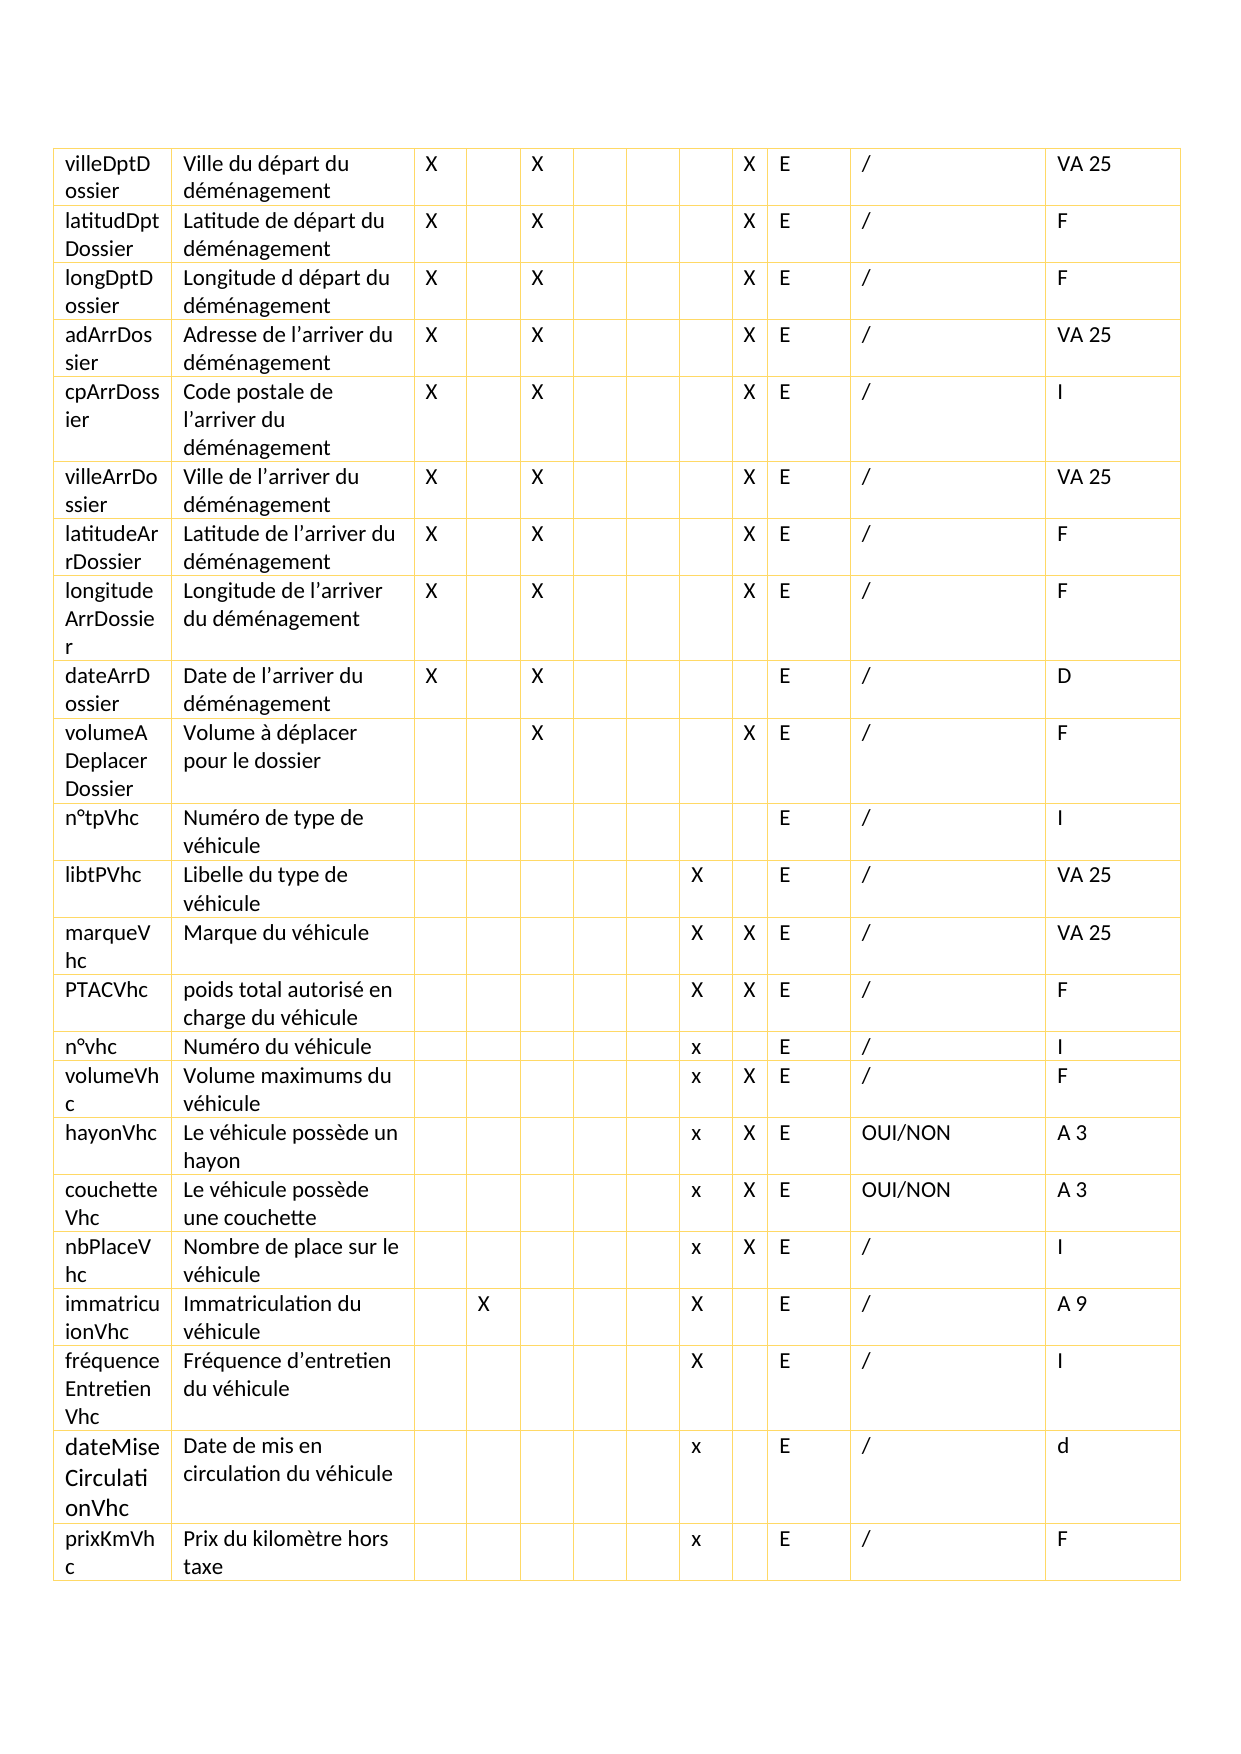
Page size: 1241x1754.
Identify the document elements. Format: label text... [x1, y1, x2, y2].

table_cell X [733, 1232, 767, 1288]
table_cell immatricuionVhc [54, 1289, 171, 1345]
table_cell X [521, 263, 573, 319]
table_cell [521, 1346, 573, 1430]
table_cell [733, 804, 767, 859]
table_cell nbPlaceVhc [54, 1232, 171, 1288]
table_cell [467, 861, 520, 917]
table_cell [574, 1232, 626, 1288]
table_cell / [851, 918, 1045, 974]
table_cell hayonVhc [54, 1118, 171, 1174]
table_cell [574, 975, 626, 1031]
table_cell OUI/NON [851, 1175, 1045, 1231]
table_cell volumeADeplacerDossier [54, 719, 171, 802]
table_cell Nombre de place sur le véhicule [172, 1232, 414, 1288]
table_cell D [1046, 661, 1180, 717]
table_cell x [680, 1118, 732, 1174]
table_cell [574, 1431, 626, 1523]
table_cell X [415, 149, 466, 205]
table_cell X [415, 263, 466, 319]
table_cell [415, 804, 466, 859]
table_cell [627, 377, 679, 461]
table_cell X [680, 1346, 732, 1430]
table_cell X [415, 661, 466, 717]
table_cell X [733, 462, 767, 518]
table_cell [574, 1346, 626, 1430]
table_cell / [851, 149, 1045, 205]
table_cell X [733, 320, 767, 376]
table_cell / [851, 719, 1045, 802]
table_cell [574, 149, 626, 205]
table_cell [521, 1232, 573, 1288]
table_cell [574, 1524, 626, 1580]
table_cell VA 25 [1046, 149, 1180, 205]
table_cell X [521, 719, 573, 802]
table_cell [415, 1118, 466, 1174]
table_cell E [768, 661, 850, 717]
table_cell Le véhicule possède une couchette [172, 1175, 414, 1231]
table_cell X [733, 918, 767, 974]
table_cell X [521, 462, 573, 518]
table_cell / [851, 206, 1045, 262]
table_cell / [851, 1431, 1045, 1523]
table_cell Numéro de type de véhicule [172, 804, 414, 859]
table_cell [680, 263, 732, 319]
table_cell [627, 1524, 679, 1580]
table_cell [415, 1289, 466, 1345]
table_cell [467, 320, 520, 376]
table_cell / [851, 661, 1045, 717]
table_cell X [521, 149, 573, 205]
table_cell [467, 1118, 520, 1174]
table_cell [574, 861, 626, 917]
table_cell X [415, 462, 466, 518]
table_cell E [768, 1118, 850, 1174]
table_cell [415, 918, 466, 974]
table_cell x [680, 1061, 732, 1117]
table_cell [680, 519, 732, 575]
table_cell [415, 719, 466, 802]
table_cell [467, 263, 520, 319]
table_cell [574, 576, 626, 660]
table_cell [627, 462, 679, 518]
table_cell Latitude de l’arriver du déménagement [172, 519, 414, 575]
table_cell X [733, 149, 767, 205]
table_cell X [521, 576, 573, 660]
table_cell [627, 661, 679, 717]
table_cell Fréquence d’entretien du véhicule [172, 1346, 414, 1430]
table_cell / [851, 519, 1045, 575]
table_cell [467, 377, 520, 461]
table_cell [521, 804, 573, 859]
table_cell E [768, 1175, 850, 1231]
table_cell [627, 206, 679, 262]
table_cell Ville du départ du déménagement [172, 149, 414, 205]
table_cell [467, 1232, 520, 1288]
table_cell [415, 1232, 466, 1288]
table_cell x [680, 1524, 732, 1580]
table_cell [733, 861, 767, 917]
table_cell E [768, 149, 850, 205]
table_cell [733, 1524, 767, 1580]
table_cell Date de l’arriver du déménagement [172, 661, 414, 717]
table_cell / [851, 377, 1045, 461]
table_cell / [851, 1289, 1045, 1345]
table_cell / [851, 1524, 1045, 1580]
table_cell villeArrDossier [54, 462, 171, 518]
table_cell [521, 1061, 573, 1117]
table_cell E [768, 719, 850, 802]
table_cell [521, 1289, 573, 1345]
table_cell X [733, 519, 767, 575]
table_cell F [1046, 263, 1180, 319]
table_cell X [733, 1061, 767, 1117]
table_cell E [768, 1032, 850, 1060]
table_cell Ville de l’arriver du déménagement [172, 462, 414, 518]
table_cell E [768, 263, 850, 319]
table_cell A 3 [1046, 1118, 1180, 1174]
table_cell [680, 320, 732, 376]
table_cell / [851, 1346, 1045, 1430]
table_cell X [680, 975, 732, 1031]
table_cell E [768, 1346, 850, 1430]
table_cell Immatriculation du véhicule [172, 1289, 414, 1345]
table_cell [627, 519, 679, 575]
table_cell F [1046, 975, 1180, 1031]
table_cell latitudeArrDossier [54, 519, 171, 575]
table_cell / [851, 576, 1045, 660]
table_cell [467, 975, 520, 1031]
table_cell [521, 975, 573, 1031]
table_cell [467, 206, 520, 262]
table_cell / [851, 975, 1045, 1031]
table_cell X [521, 206, 573, 262]
table_cell X [521, 377, 573, 461]
table_cell [467, 1524, 520, 1580]
table_cell [574, 1175, 626, 1231]
table_cell [627, 576, 679, 660]
table_cell E [768, 206, 850, 262]
table_cell [574, 1289, 626, 1345]
table_cell OUI/NON [851, 1118, 1045, 1174]
table_cell X [733, 1118, 767, 1174]
table_cell X [415, 206, 466, 262]
table_cell [574, 804, 626, 859]
table_cell E [768, 1289, 850, 1345]
table_cell [574, 320, 626, 376]
table_cell X [733, 975, 767, 1031]
table_cell [467, 149, 520, 205]
table_cell [467, 719, 520, 802]
table_cell [574, 1118, 626, 1174]
table_cell [574, 519, 626, 575]
table_cell [680, 804, 732, 859]
table_cell [574, 661, 626, 717]
table_cell VA 25 [1046, 918, 1180, 974]
table_cell dateMiseCirculationVhc [54, 1431, 171, 1523]
table_cell Marque du véhicule [172, 918, 414, 974]
table_cell [574, 918, 626, 974]
table_cell x [680, 1232, 732, 1288]
table_cell [627, 804, 679, 859]
table_cell Longitude d départ du déménagement [172, 263, 414, 319]
table_cell E [768, 918, 850, 974]
table_cell F [1046, 719, 1180, 802]
table_cell [415, 1524, 466, 1580]
table_cell villeDptDossier [54, 149, 171, 205]
table_cell [415, 861, 466, 917]
table_cell [627, 1289, 679, 1345]
table_cell E [768, 1061, 850, 1117]
table_cell E [768, 462, 850, 518]
table_cell fréquenceEntretienVhc [54, 1346, 171, 1430]
table_cell / [851, 1061, 1045, 1117]
table_cell VA 25 [1046, 320, 1180, 376]
table_cell E [768, 320, 850, 376]
table_cell [467, 1032, 520, 1060]
table_cell E [768, 1431, 850, 1523]
table_cell F [1046, 1524, 1180, 1580]
table_cell A 3 [1046, 1175, 1180, 1231]
table_cell [467, 918, 520, 974]
table_cell [574, 377, 626, 461]
table_cell X [680, 861, 732, 917]
table_cell [680, 206, 732, 262]
table_cell A 9 [1046, 1289, 1180, 1345]
table_cell [574, 1032, 626, 1060]
table_cell [680, 719, 732, 802]
table_cell X [521, 320, 573, 376]
table_cell X [733, 377, 767, 461]
table_cell x [680, 1032, 732, 1060]
table_cell [574, 263, 626, 319]
table_cell X [467, 1289, 520, 1345]
table_cell X [680, 918, 732, 974]
table_cell [627, 975, 679, 1031]
table_cell marqueVhc [54, 918, 171, 974]
table_cell [733, 1346, 767, 1430]
table_cell [627, 1175, 679, 1231]
table_cell cpArrDossier [54, 377, 171, 461]
table_cell [733, 661, 767, 717]
table_cell [415, 1032, 466, 1060]
table_cell F [1046, 206, 1180, 262]
table_cell [467, 661, 520, 717]
table_cell [467, 1175, 520, 1231]
table_cell [733, 1289, 767, 1345]
table_cell [467, 576, 520, 660]
table_cell [733, 1032, 767, 1060]
table_cell E [768, 576, 850, 660]
table_cell / [851, 1032, 1045, 1060]
table_cell [627, 719, 679, 802]
table_cell X [680, 1289, 732, 1345]
table_cell / [851, 804, 1045, 859]
table_cell Date de mis en circulation du véhicule [172, 1431, 414, 1523]
table_cell X [521, 661, 573, 717]
table_cell F [1046, 1061, 1180, 1117]
table_cell [415, 1175, 466, 1231]
table_cell n°tpVhc [54, 804, 171, 859]
table_cell VA 25 [1046, 462, 1180, 518]
table_cell PTACVhc [54, 975, 171, 1031]
table_cell [680, 661, 732, 717]
table_cell Longitude de l’arriver du déménagement [172, 576, 414, 660]
table_cell x [680, 1431, 732, 1523]
table_cell [521, 1431, 573, 1523]
table_cell [467, 1431, 520, 1523]
table_cell [627, 1118, 679, 1174]
table_cell X [733, 206, 767, 262]
table_cell X [415, 377, 466, 461]
table_cell Adresse de l’arriver du déménagement [172, 320, 414, 376]
table_cell [680, 576, 732, 660]
table_cell [680, 462, 732, 518]
table_cell [574, 462, 626, 518]
table_cell E [768, 804, 850, 859]
table_cell [415, 1431, 466, 1523]
table_cell [680, 149, 732, 205]
table_cell [521, 1032, 573, 1060]
table_cell / [851, 861, 1045, 917]
table_cell [467, 1061, 520, 1117]
table_cell Le véhicule possède un hayon [172, 1118, 414, 1174]
table_cell Libelle du type de véhicule [172, 861, 414, 917]
table_cell [521, 1175, 573, 1231]
table_cell [733, 1431, 767, 1523]
table_cell d [1046, 1431, 1180, 1523]
table_cell n°vhc [54, 1032, 171, 1060]
table_cell I [1046, 1346, 1180, 1430]
table_cell E [768, 519, 850, 575]
table_cell E [768, 1232, 850, 1288]
table_cell [627, 918, 679, 974]
table_cell [467, 462, 520, 518]
table_cell longitudeArrDossier [54, 576, 171, 660]
table_cell / [851, 1232, 1045, 1288]
table_cell adArrDossier [54, 320, 171, 376]
table_cell / [851, 462, 1045, 518]
table_cell [521, 861, 573, 917]
table_cell F [1046, 576, 1180, 660]
table_cell X [521, 519, 573, 575]
table_cell [467, 1346, 520, 1430]
table_cell X [733, 719, 767, 802]
table_cell Numéro du véhicule [172, 1032, 414, 1060]
table_cell E [768, 975, 850, 1031]
table_cell [467, 519, 520, 575]
table_cell longDptDossier [54, 263, 171, 319]
table_cell I [1046, 377, 1180, 461]
table_cell [415, 975, 466, 1031]
table_cell I [1046, 804, 1180, 859]
table_cell X [733, 263, 767, 319]
table_cell E [768, 861, 850, 917]
table_cell Code postale de l’arriver du déménagement [172, 377, 414, 461]
table_cell [627, 1232, 679, 1288]
table_cell I [1046, 1232, 1180, 1288]
table_cell x [680, 1175, 732, 1231]
table_cell [627, 1032, 679, 1060]
table_cell X [415, 519, 466, 575]
table_cell [415, 1346, 466, 1430]
table_cell I [1046, 1032, 1180, 1060]
table_cell X [415, 576, 466, 660]
table_cell Latitude de départ du déménagement [172, 206, 414, 262]
table_cell [680, 377, 732, 461]
table_cell X [733, 1175, 767, 1231]
table_cell poids total autorisé en charge du véhicule [172, 975, 414, 1031]
table_cell [574, 206, 626, 262]
table_cell / [851, 263, 1045, 319]
table_cell [521, 1118, 573, 1174]
table_cell [627, 1346, 679, 1430]
table_cell F [1046, 519, 1180, 575]
table_cell [627, 861, 679, 917]
table_cell E [768, 377, 850, 461]
table_cell / [851, 320, 1045, 376]
table_cell Volume maximums du véhicule [172, 1061, 414, 1117]
table_cell couchetteVhc [54, 1175, 171, 1231]
table_cell [627, 1431, 679, 1523]
table_cell [467, 804, 520, 859]
table_cell X [733, 576, 767, 660]
table_cell latitudDptDossier [54, 206, 171, 262]
table_cell [521, 1524, 573, 1580]
table_cell [574, 719, 626, 802]
table_cell Volume à déplacer pour le dossier [172, 719, 414, 802]
table_cell prixKmVhc [54, 1524, 171, 1580]
table_cell [627, 149, 679, 205]
table_cell [415, 1061, 466, 1117]
table_cell VA 25 [1046, 861, 1180, 917]
table_cell [627, 263, 679, 319]
table_cell [521, 918, 573, 974]
table_cell [627, 320, 679, 376]
table_cell libtPVhc [54, 861, 171, 917]
table_cell Prix du kilomètre hors taxe [172, 1524, 414, 1580]
table_cell volumeVhc [54, 1061, 171, 1117]
table_cell [574, 1061, 626, 1117]
table_cell E [768, 1524, 850, 1580]
table_cell X [415, 320, 466, 376]
table_cell dateArrDossier [54, 661, 171, 717]
table_cell [627, 1061, 679, 1117]
